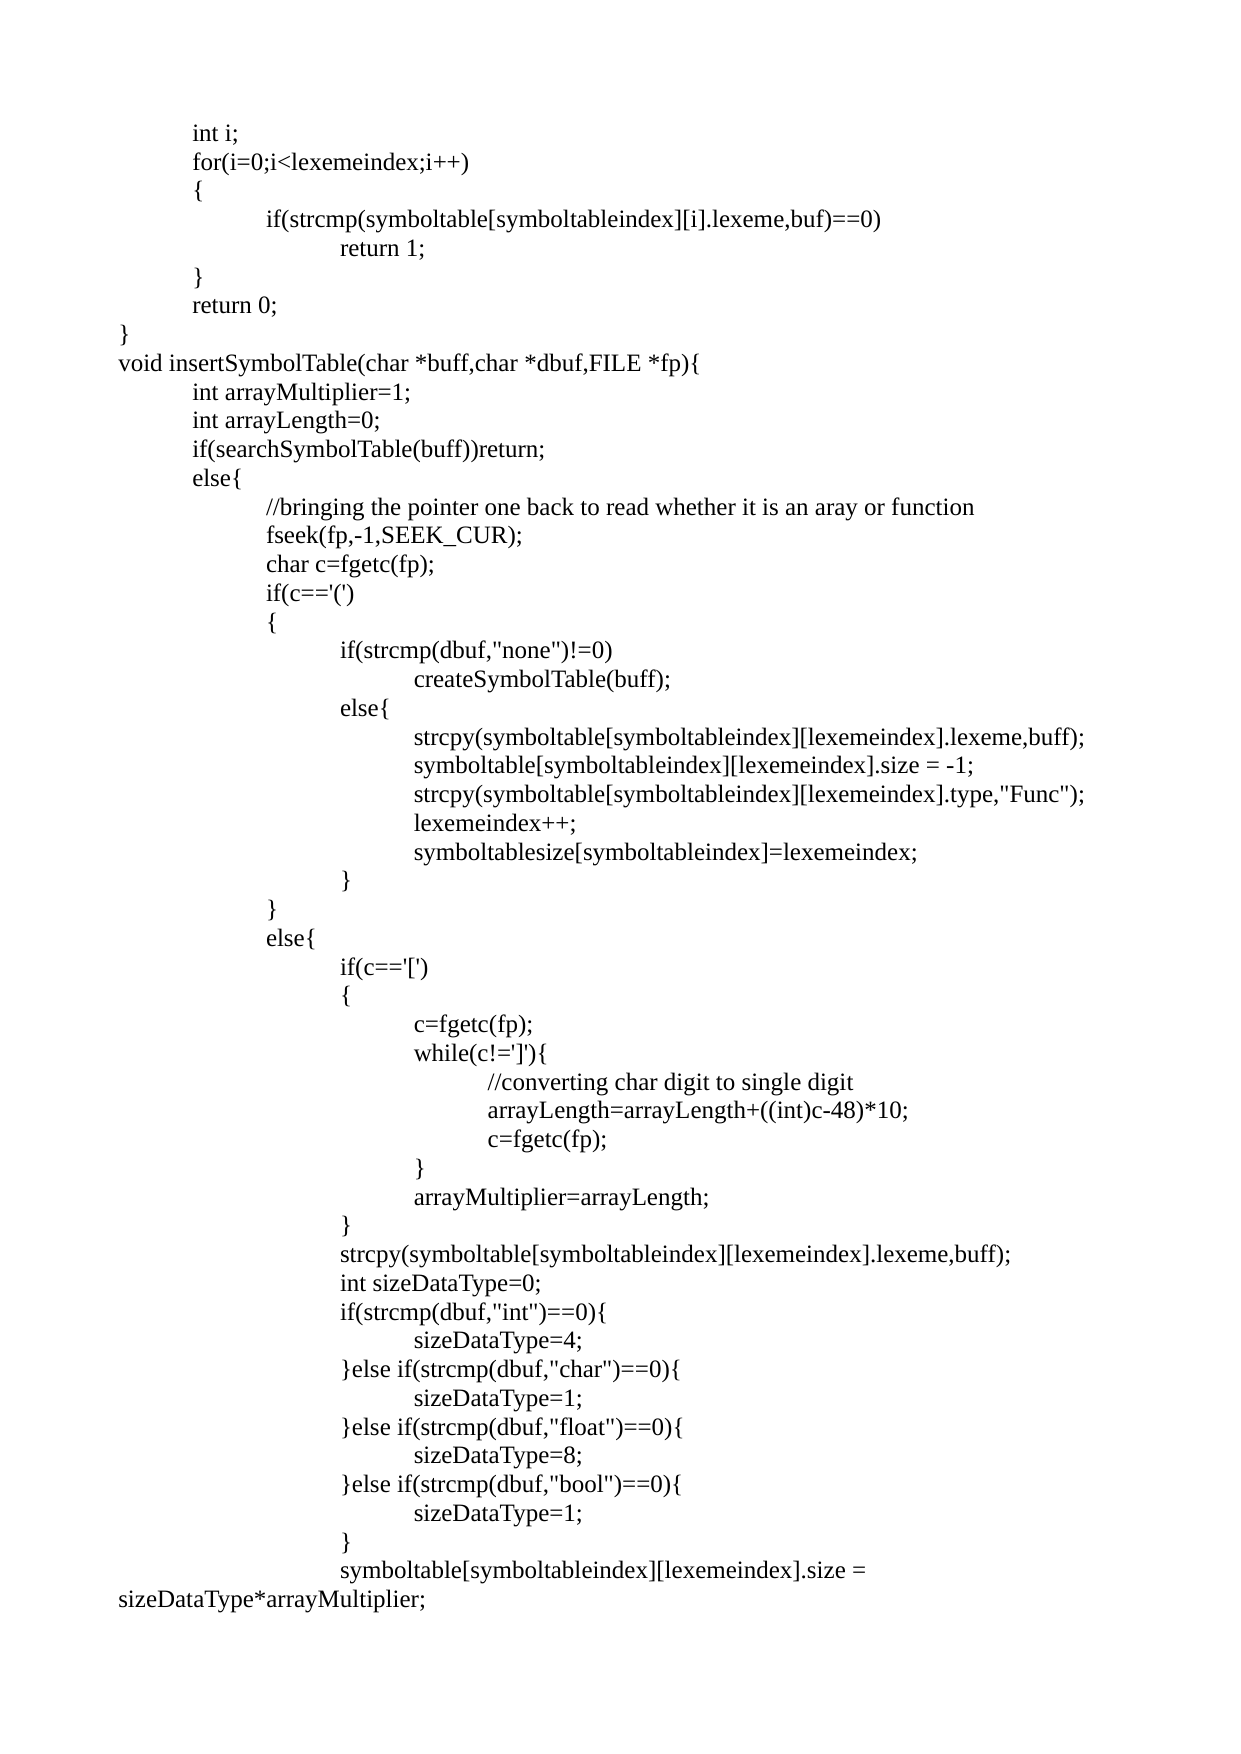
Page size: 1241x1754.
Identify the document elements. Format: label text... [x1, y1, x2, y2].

text else{ [118, 923, 1122, 952]
text int arrayMultiplier=1; [118, 377, 1122, 406]
text fseek(fp,-1,SEEK_CUR); [118, 521, 1122, 549]
text strcpy(symboltable[symboltableindex][lexemeindex].type,"Func"); [118, 779, 1122, 808]
text if(c=='(') [118, 578, 1122, 607]
text while(c!=']'){ [118, 1038, 1122, 1067]
text char c=fgetc(fp); [118, 549, 1122, 578]
text symboltable[symboltableindex][lexemeindex].size = -1; [118, 751, 1122, 779]
text } [118, 1211, 1122, 1239]
text arrayMultiplier=arrayLength; [118, 1182, 1122, 1211]
text strcpy(symboltable[symboltableindex][lexemeindex].lexeme,buff); [118, 1239, 1122, 1268]
text strcpy(symboltable[symboltableindex][lexemeindex].lexeme,buff); [118, 722, 1122, 751]
text if(searchSymbolTable(buff))return; [118, 434, 1122, 463]
text symboltable[symboltableindex][lexemeindex].size = sizeDataType*arrayMultiplier; [118, 1556, 1122, 1613]
text sizeDataType=1; [118, 1383, 1122, 1412]
text if(strcmp(dbuf,"none")!=0) [118, 636, 1122, 664]
text int arrayLength=0; [118, 406, 1122, 434]
text //bringing the pointer one back to read whether it is an aray or function [118, 492, 1122, 521]
text } [118, 319, 1122, 348]
text { [118, 981, 1122, 1009]
text } [118, 1153, 1122, 1182]
text sizeDataType=1; [118, 1498, 1122, 1527]
text }else if(strcmp(dbuf,"char")==0){ [118, 1354, 1122, 1383]
text sizeDataType=8; [118, 1441, 1122, 1469]
text { [118, 176, 1122, 204]
text return 0; [118, 291, 1122, 319]
text sizeDataType=4; [118, 1326, 1122, 1354]
text } [118, 894, 1122, 923]
text void insertSymbolTable(char *buff,char *dbuf,FILE *fp){ [118, 348, 1122, 377]
text }else if(strcmp(dbuf,"bool")==0){ [118, 1469, 1122, 1498]
text c=fgetc(fp); [118, 1009, 1122, 1038]
text //converting char digit to single digit [118, 1067, 1122, 1096]
text int i; [118, 118, 1122, 147]
text } [118, 866, 1122, 894]
text if(c=='[') [118, 952, 1122, 981]
text arrayLength=arrayLength+((int)c-48)*10; [118, 1096, 1122, 1124]
text int sizeDataType=0; [118, 1268, 1122, 1297]
text else{ [118, 693, 1122, 722]
text symboltablesize[symboltableindex]=lexemeindex; [118, 837, 1122, 866]
text if(strcmp(symboltable[symboltableindex][i].lexeme,buf)==0) [118, 204, 1122, 233]
text } [118, 1527, 1122, 1556]
text { [118, 607, 1122, 636]
text else{ [118, 463, 1122, 492]
text } [118, 262, 1122, 291]
text c=fgetc(fp); [118, 1124, 1122, 1153]
text return 1; [118, 233, 1122, 262]
text lexemeindex++; [118, 808, 1122, 837]
text if(strcmp(dbuf,"int")==0){ [118, 1297, 1122, 1326]
text }else if(strcmp(dbuf,"float")==0){ [118, 1412, 1122, 1441]
text createSymbolTable(buff); [118, 664, 1122, 693]
text for(i=0;i<lexemeindex;i++) [118, 147, 1122, 176]
